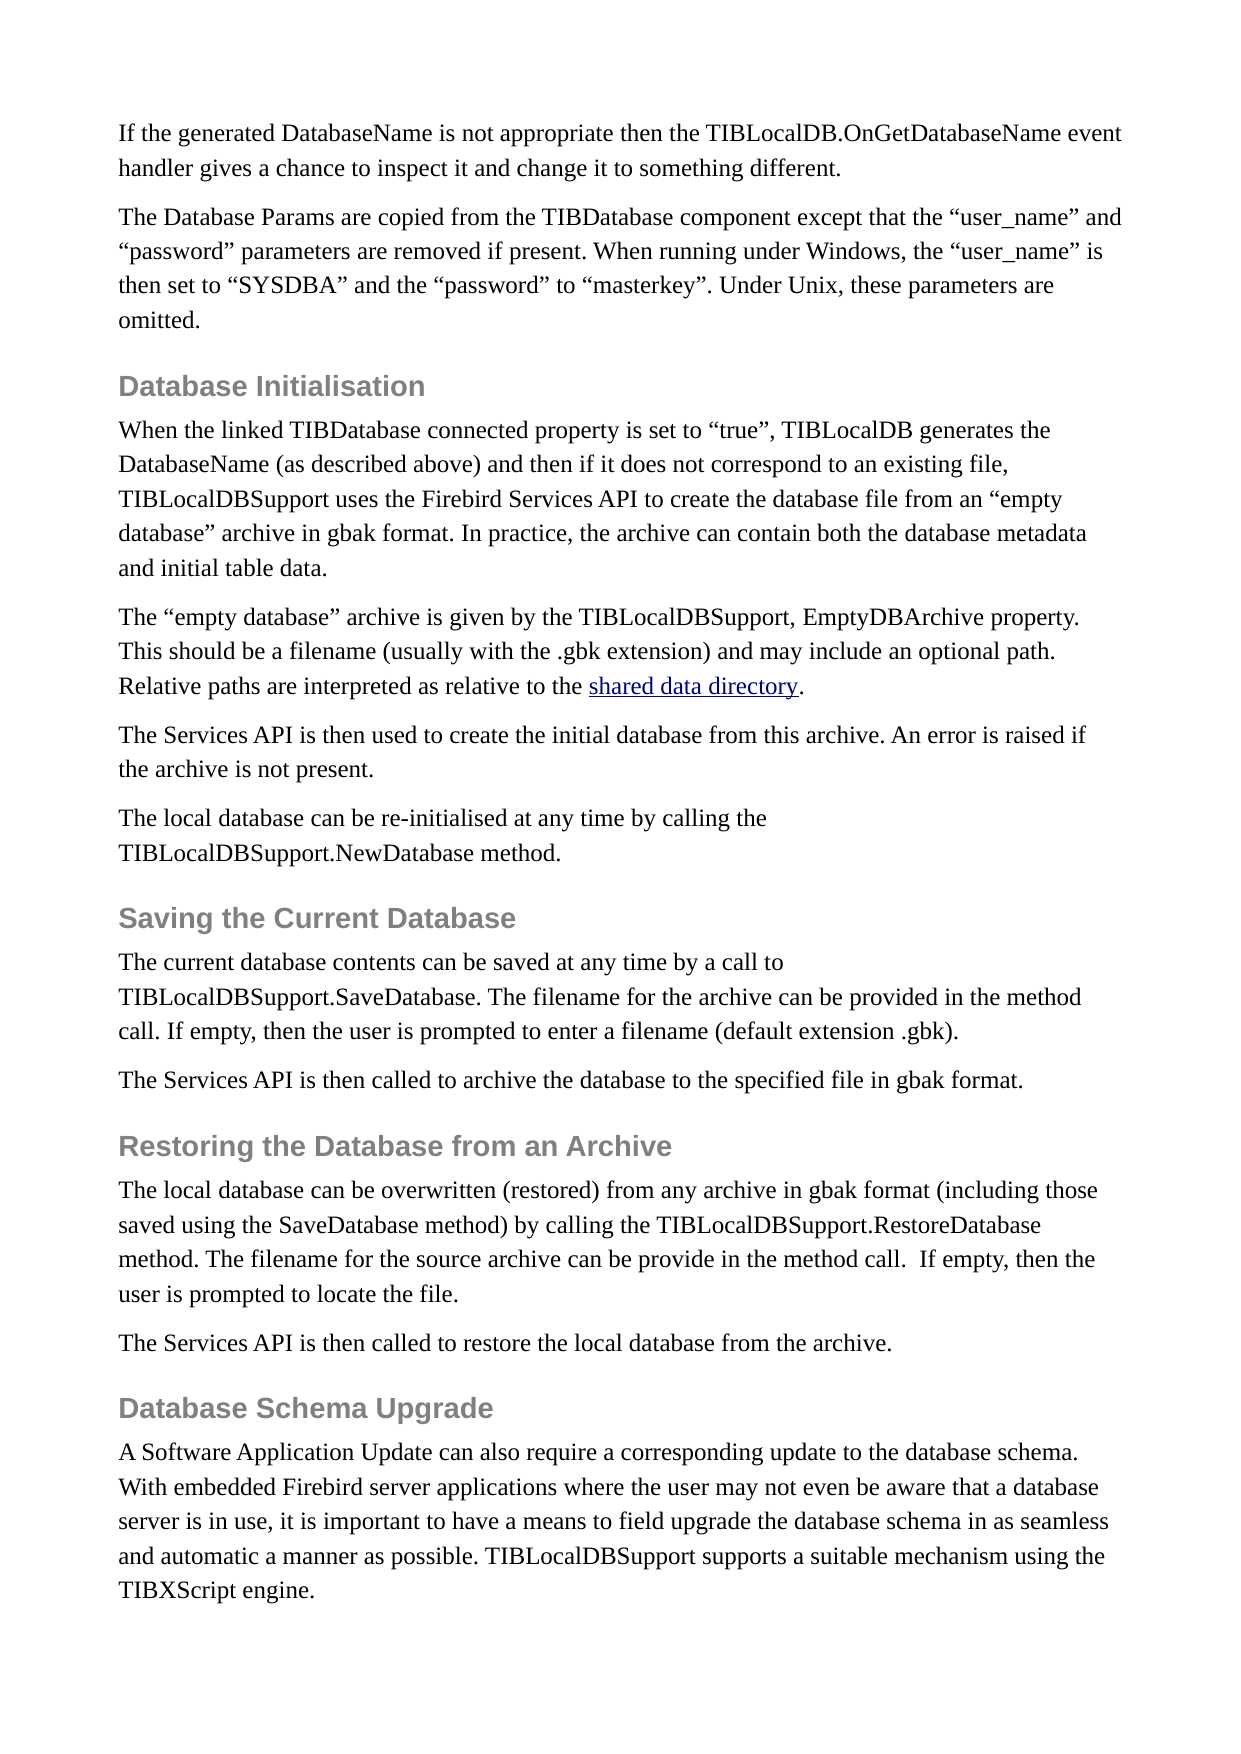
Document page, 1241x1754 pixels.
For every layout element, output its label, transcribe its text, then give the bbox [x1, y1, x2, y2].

text When the linked TIBDatabase connected property is set to “true”, TIBLocalDB generates the DatabaseName (as described above) and then if it does not correspond to an existing file, TIBLocalDBSupport uses the Firebird Services API to create the database file from an “empty database” archive in gbak format. In practice, the archive can contain both the database metadata and initial table data. [118, 415, 1122, 581]
subtitle Database Schema Upgrade [118, 1391, 1122, 1425]
text The Database Params are copied from the TIBDatabase component except that the “user_name” and “password” parameters are removed if present. When running under Windows, the “user_name” is then set to “SYSDBA” and the “password” to “masterkey”. Under Unix, these parameters are omitted. [118, 202, 1122, 334]
text The Services API is then called to restore the local database from the archive. [118, 1328, 1122, 1356]
text The Services API is then called to archive the database to the specified file in gbak format. [118, 1066, 1122, 1094]
text The “empty database” archive is given by the TIBLocalDBSupport, EmptyDBArchive property. This should be a filename (usually with the .gbk extension) and may include an optional path. Relative paths are interpreted as relative to the shared data directory. [118, 602, 1122, 699]
text A Software Application Update can also require a corresponding update to the database schema. With embedded Firebird server applications where the user may not even be aware that a database server is in use, it is important to have a means to field upgrade the database schema in as seamless and automatic a manner as possible. TIBLocalDBSupport supports a suitable mechanism using the TIBXScript engine. [118, 1437, 1122, 1604]
subtitle Saving the Current Database [118, 901, 1122, 935]
text The local database can be re-initialised at any time by calling the TIBLocalDBSupport.NewDatabase method. [118, 803, 1122, 867]
text The Services API is then used to create the initial database from this archive. An error is raised if the archive is not present. [118, 720, 1122, 783]
text The current database contents can be saved at any time by a call to TIBLocalDBSupport.SaveDatabase. The filename for the archive can be provided in the method call. If empty, then the user is prompted to enter a filename (default extension .gbk). [118, 947, 1122, 1045]
text If the generated DatabaseName is not appropriate then the TIBLocalDB.OnGetDatabaseName event handler gives a chance to inspect it and change it to something different. [118, 118, 1122, 181]
subtitle Restoring the Database from an Archive [118, 1129, 1122, 1163]
subtitle Database Initialisation [118, 369, 1122, 402]
text The local database can be overwritten (restored) from any archive in gbak format (including those saved using the SaveDatabase method) by calling the TIBLocalDBSupport.RestoreDatabase method. The filename for the source archive can be provide in the method call. If empty, then the user is prompted to locate the file. [118, 1175, 1122, 1307]
